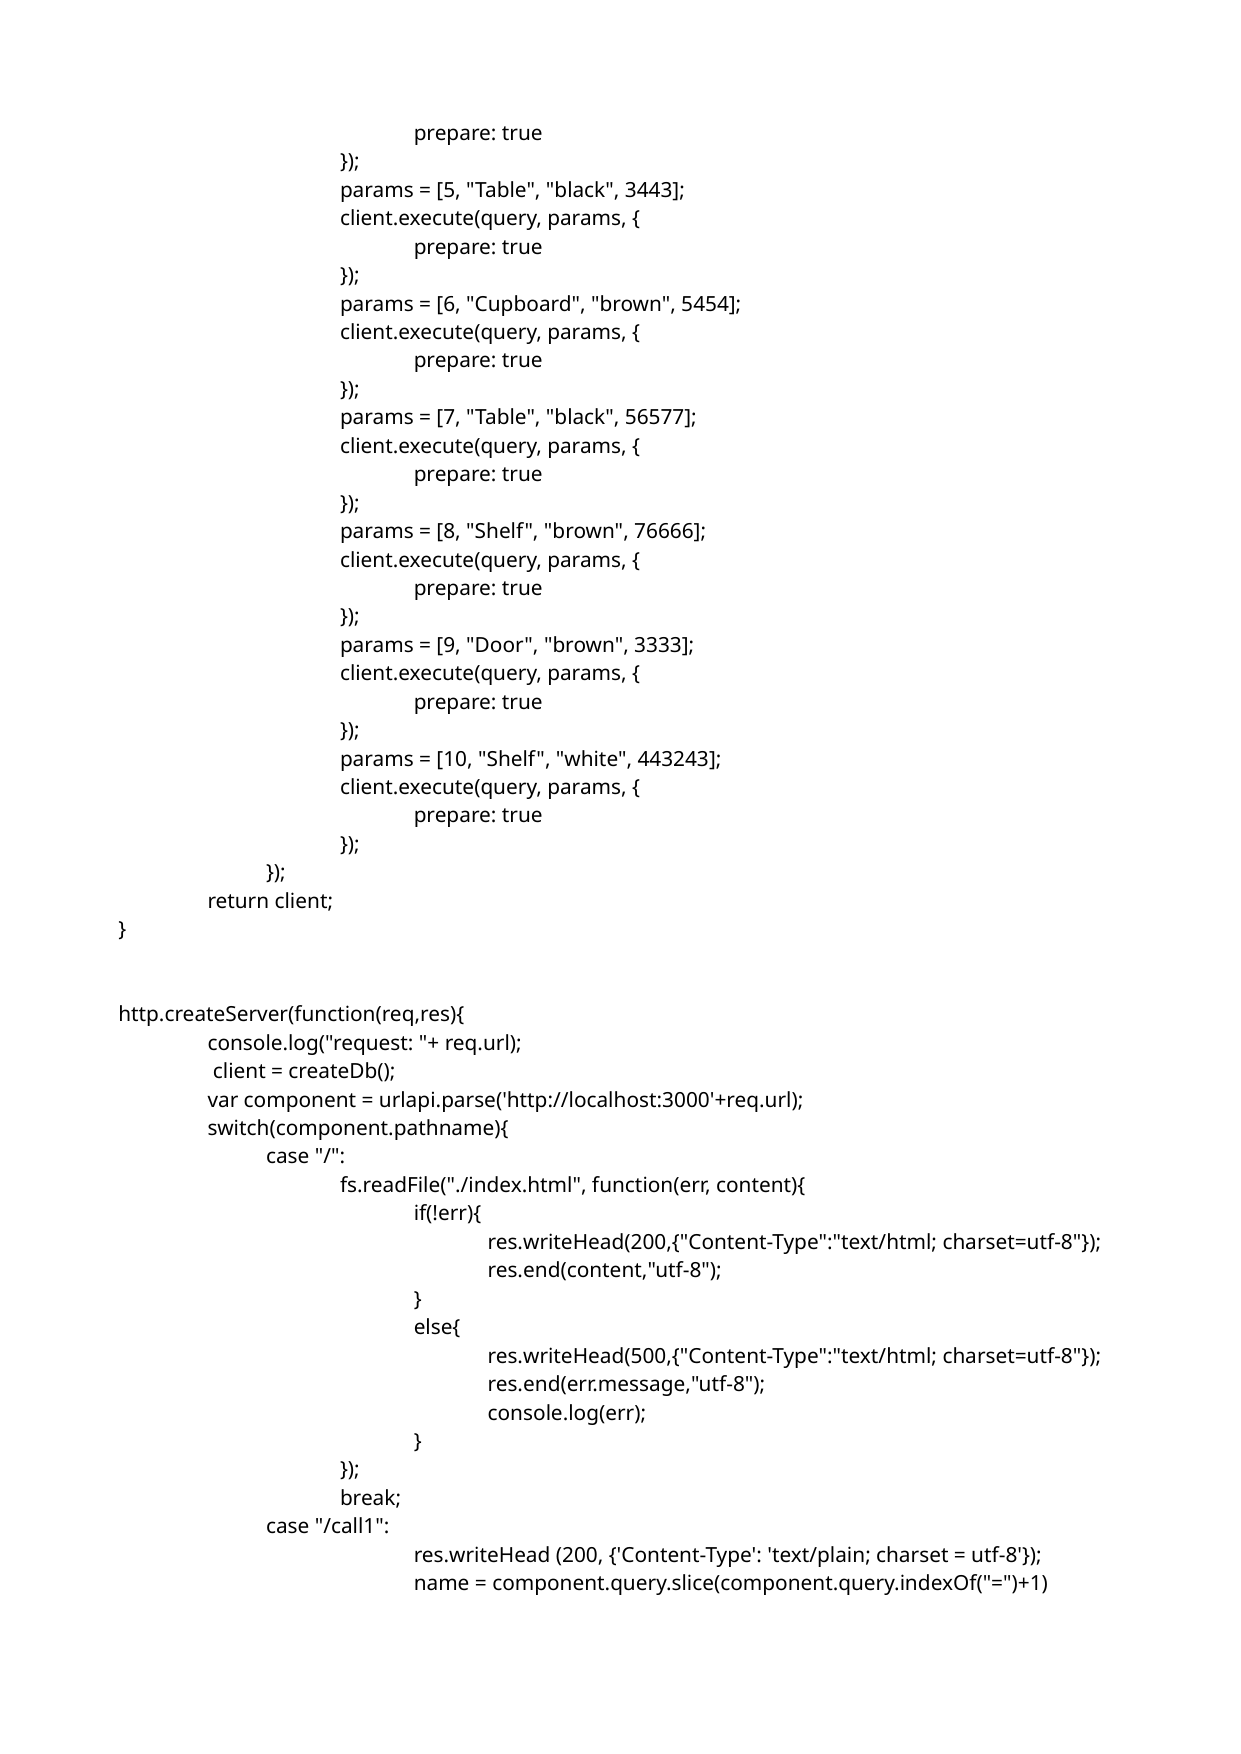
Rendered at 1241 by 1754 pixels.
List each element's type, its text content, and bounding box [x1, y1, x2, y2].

text client.execute(query, params, { [118, 203, 1122, 232]
text case "/call1": [118, 1511, 1122, 1540]
text res.writeHead(200,{"Content-Type":"text/html; charset=utf-8"}); [118, 1227, 1122, 1255]
text }); [118, 829, 1122, 857]
text return client; [118, 886, 1122, 914]
text }); [118, 260, 1122, 289]
text params = [9, "Door", "brown", 3333]; [118, 630, 1122, 658]
text else{ [118, 1312, 1122, 1341]
text prepare: true [118, 232, 1122, 260]
text console.log("request: "+ req.url); [118, 1028, 1122, 1056]
text if(!err){ [118, 1198, 1122, 1227]
text console.log(err); [118, 1398, 1122, 1426]
text prepare: true [118, 573, 1122, 602]
text params = [10, "Shelf", "white", 443243]; [118, 744, 1122, 772]
text client.execute(query, params, { [118, 431, 1122, 459]
text client.execute(query, params, { [118, 545, 1122, 573]
text client.execute(query, params, { [118, 772, 1122, 801]
text client.execute(query, params, { [118, 317, 1122, 346]
text var component = urlapi.parse('http://localhost:3000'+req.url); [118, 1085, 1122, 1113]
text params = [8, "Shelf", "brown", 76666]; [118, 516, 1122, 545]
text prepare: true [118, 118, 1122, 147]
text switch(component.pathname){ [118, 1113, 1122, 1142]
text prepare: true [118, 687, 1122, 715]
text prepare: true [118, 346, 1122, 374]
text res.end(err.message,"utf-8"); [118, 1369, 1122, 1398]
text break; [118, 1483, 1122, 1511]
text params = [5, "Table", "black", 3443]; [118, 175, 1122, 203]
text name = component.query.slice(component.query.indexOf("=")+1) [118, 1568, 1122, 1597]
text http.createServer(function(req,res){ [118, 999, 1122, 1028]
text }); [118, 374, 1122, 402]
text res.writeHead (200, {'Content-Type': 'text/plain; charset = utf-8'}); [118, 1540, 1122, 1568]
text prepare: true [118, 801, 1122, 829]
text }); [118, 488, 1122, 516]
text prepare: true [118, 459, 1122, 488]
text }); [118, 715, 1122, 744]
text case "/": [118, 1142, 1122, 1170]
text fs.readFile("./index.html", function(err, content){ [118, 1170, 1122, 1198]
text res.writeHead(500,{"Content-Type":"text/html; charset=utf-8"}); [118, 1341, 1122, 1369]
text res.end(content,"utf-8"); [118, 1255, 1122, 1284]
text }); [118, 857, 1122, 886]
text } [118, 1426, 1122, 1454]
text } [118, 914, 1122, 943]
text params = [6, "Cupboard", "brown", 5454]; [118, 289, 1122, 317]
text } [118, 1284, 1122, 1312]
text }); [118, 1454, 1122, 1483]
text params = [7, "Table", "black", 56577]; [118, 402, 1122, 431]
text }); [118, 147, 1122, 175]
text client = createDb(); [118, 1056, 1122, 1085]
text }); [118, 602, 1122, 630]
text client.execute(query, params, { [118, 658, 1122, 687]
